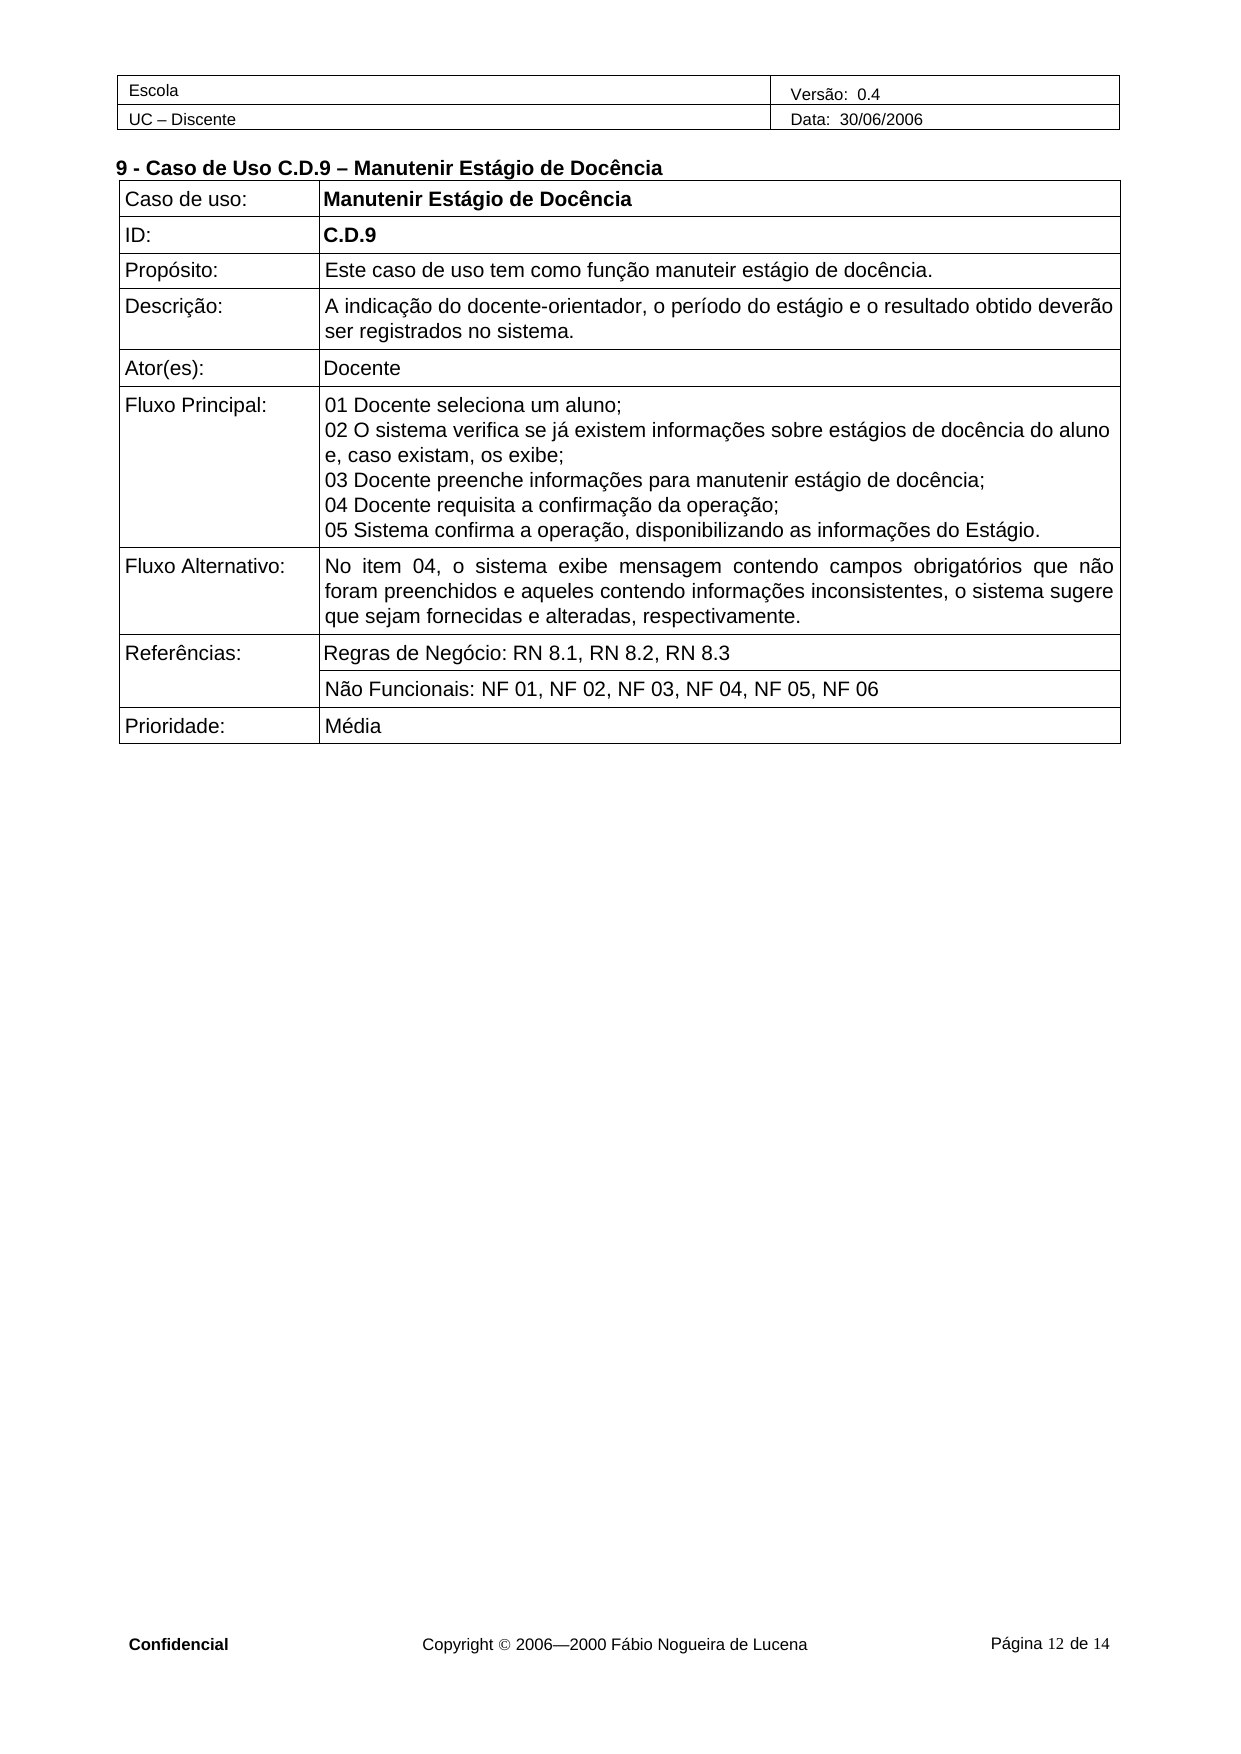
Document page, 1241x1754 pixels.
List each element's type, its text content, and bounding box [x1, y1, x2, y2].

table_cell C.D.9 [320, 217, 1120, 253]
table_cell No item 04, o sistema exibe mensagem contendo campos obrigatórios que não foram preenchidos e aqueles contendo informações inconsistentes, o sistema sugere que sejam fornecidas e alteradas, respectivamente. [320, 548, 1120, 634]
table_cell Descrição: [120, 289, 319, 349]
table_header Manutenir Estágio de Docência [320, 181, 1120, 216]
table_cell Docente [320, 350, 1120, 386]
table_header Caso de uso: [120, 181, 319, 216]
table_cell Fluxo Alternativo: [120, 548, 319, 634]
table_cell Média [320, 708, 1120, 743]
table_cell Este caso de uso tem como função manuteir estágio de docência. [320, 254, 1120, 287]
text 9 - Caso de Uso C.D.9 – Manutenir Estágio de Docência [116, 154, 1120, 179]
table_cell Prioridade: [120, 708, 319, 743]
table_cell Ator(es): [120, 350, 319, 386]
table_cell Referências: [120, 635, 319, 707]
table_header Regras de Negócio: RN 8.1, RN 8.2, RN 8.3 [320, 635, 1120, 670]
table_cell 01 Docente seleciona um aluno; 02 O sistema verifica se já existem informações sobre estágios de docência do aluno e, caso existam, os exibe; 03 Docente preenche informações para manutenir estágio de docência; 04 Docente requisita a confirmação da operação; 05 Sistema confirma a operação, disponibilizando as informações do Estágio. [320, 387, 1120, 547]
table_cell ID: [120, 217, 319, 253]
table_cell Fluxo Principal: [120, 387, 319, 547]
table_cell Não Funcionais: NF 01, NF 02, NF 03, NF 04, NF 05, NF 06 [320, 671, 1120, 707]
table_cell Propósito: [120, 254, 319, 287]
table_cell A indicação do docente-orientador, o período do estágio e o resultado obtido deverão ser registrados no sistema. [320, 289, 1120, 349]
